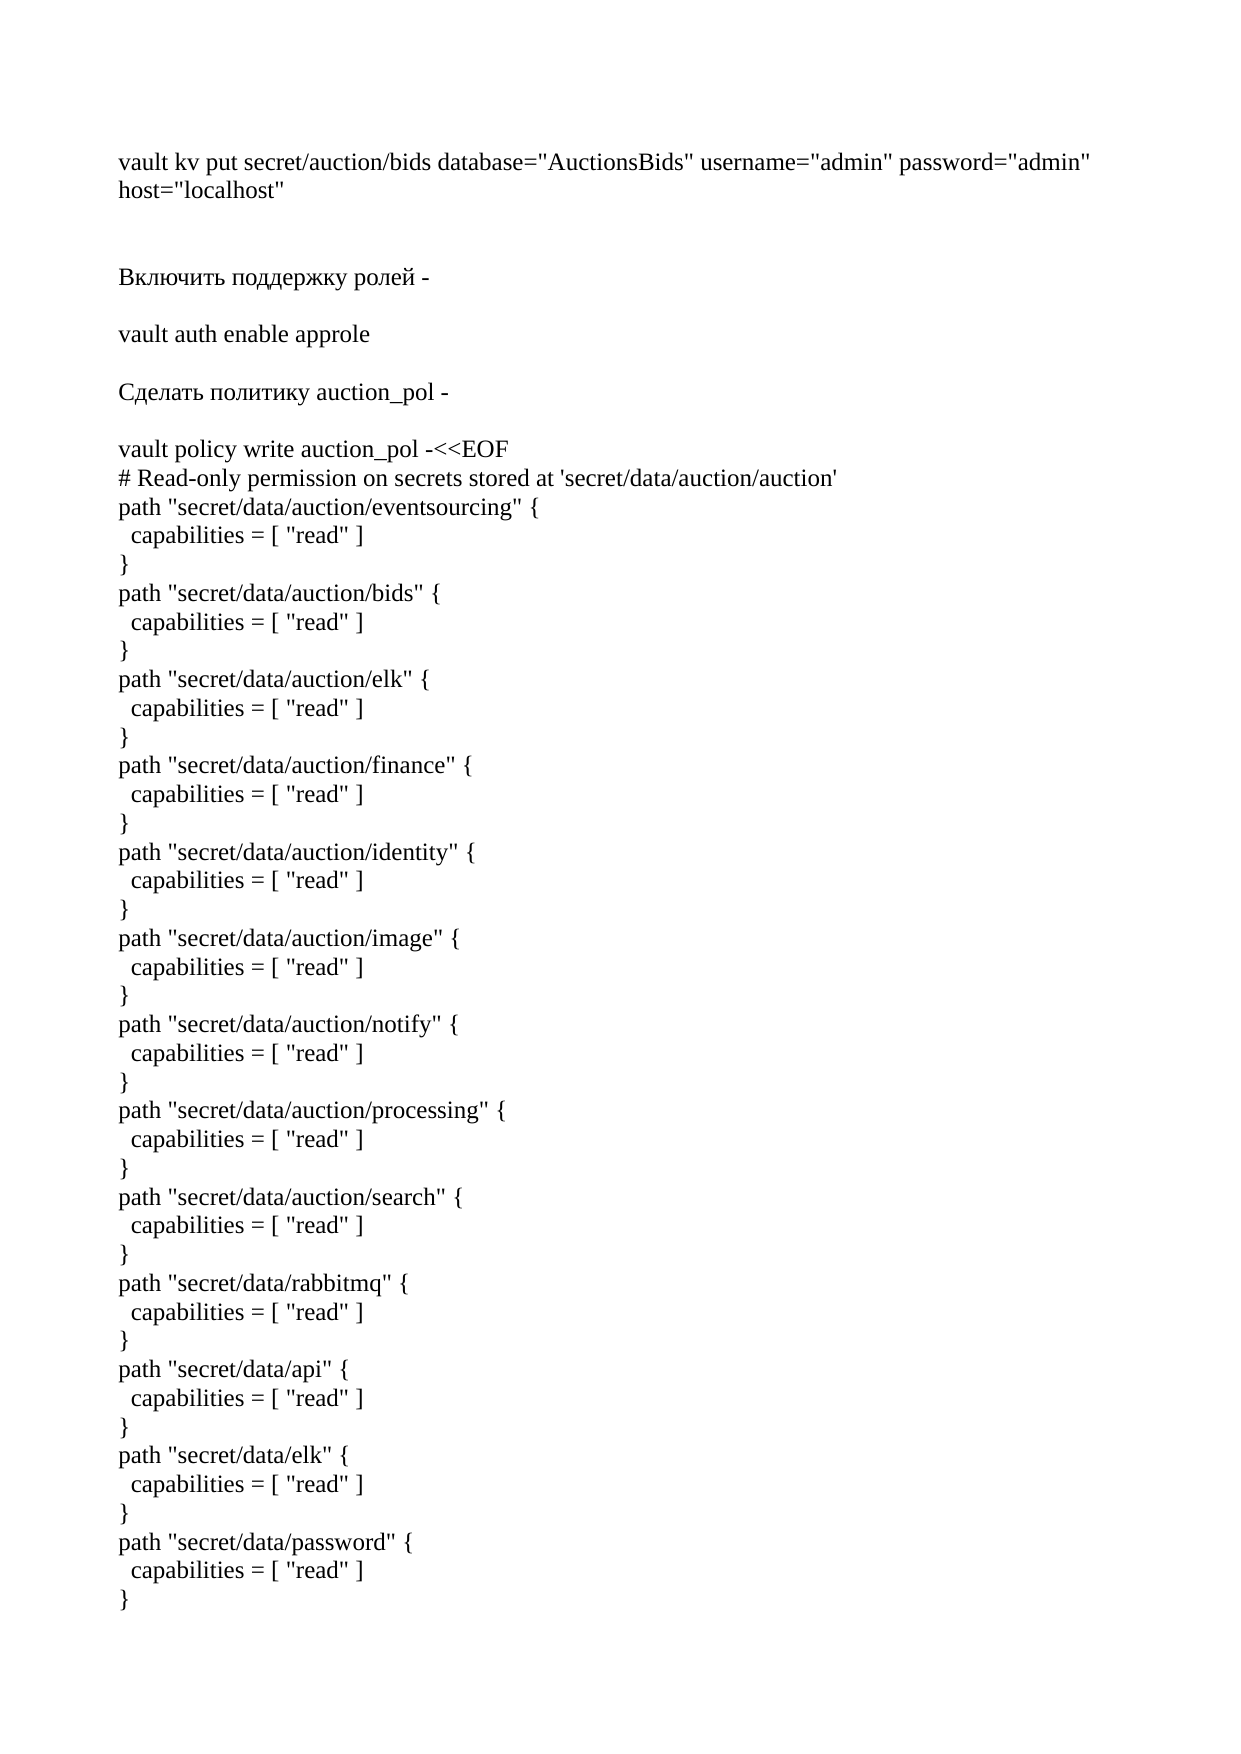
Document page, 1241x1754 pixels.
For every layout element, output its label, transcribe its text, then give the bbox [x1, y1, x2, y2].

text capabilities = [ "read" ] [118, 1211, 1122, 1239]
text # Read-only permission on secrets stored at 'secret/data/auction/auction' [118, 463, 1122, 492]
text path "secret/data/auction/notify" { [118, 1009, 1122, 1038]
text Сделать политику auction_pol - [118, 377, 1122, 406]
text } [118, 1498, 1122, 1527]
text capabilities = [ "read" ] [118, 1124, 1122, 1153]
text capabilities = [ "read" ] [118, 1038, 1122, 1067]
text capabilities = [ "read" ] [118, 1383, 1122, 1412]
text } [118, 1239, 1122, 1268]
text capabilities = [ "read" ] [118, 952, 1122, 981]
text } [118, 549, 1122, 578]
text capabilities = [ "read" ] [118, 1297, 1122, 1326]
text } [118, 1412, 1122, 1441]
text capabilities = [ "read" ] [118, 1469, 1122, 1498]
text path "secret/data/auction/bids" { [118, 578, 1122, 607]
text } [118, 1153, 1122, 1182]
text capabilities = [ "read" ] [118, 866, 1122, 894]
text capabilities = [ "read" ] [118, 521, 1122, 549]
text path "secret/data/auction/image" { [118, 923, 1122, 952]
text Включить поддержку ролей - [118, 262, 1122, 291]
text capabilities = [ "read" ] [118, 779, 1122, 808]
text path "secret/data/auction/finance" { [118, 751, 1122, 779]
text vault kv put secret/auction/bids database="AuctionsBids" username="admin" password="admin" host="localhost" [118, 147, 1122, 204]
text capabilities = [ "read" ] [118, 607, 1122, 636]
text path "secret/data/auction/search" { [118, 1182, 1122, 1211]
text } [118, 636, 1122, 664]
text vault policy write auction_pol -<<EOF [118, 434, 1122, 463]
text path "secret/data/auction/eventsourcing" { [118, 492, 1122, 521]
text path "secret/data/password" { [118, 1527, 1122, 1556]
text path "secret/data/rabbitmq" { [118, 1268, 1122, 1297]
text } [118, 1067, 1122, 1096]
text path "secret/data/auction/elk" { [118, 664, 1122, 693]
text capabilities = [ "read" ] [118, 693, 1122, 722]
text } [118, 1326, 1122, 1354]
text path "secret/data/auction/identity" { [118, 837, 1122, 866]
text path "secret/data/elk" { [118, 1441, 1122, 1469]
text path "secret/data/api" { [118, 1354, 1122, 1383]
text } [118, 808, 1122, 837]
text } [118, 981, 1122, 1009]
text } [118, 722, 1122, 751]
text capabilities = [ "read" ] [118, 1556, 1122, 1584]
text } [118, 894, 1122, 923]
text vault auth enable approle [118, 319, 1122, 348]
text } [118, 1584, 1122, 1613]
text path "secret/data/auction/processing" { [118, 1096, 1122, 1124]
